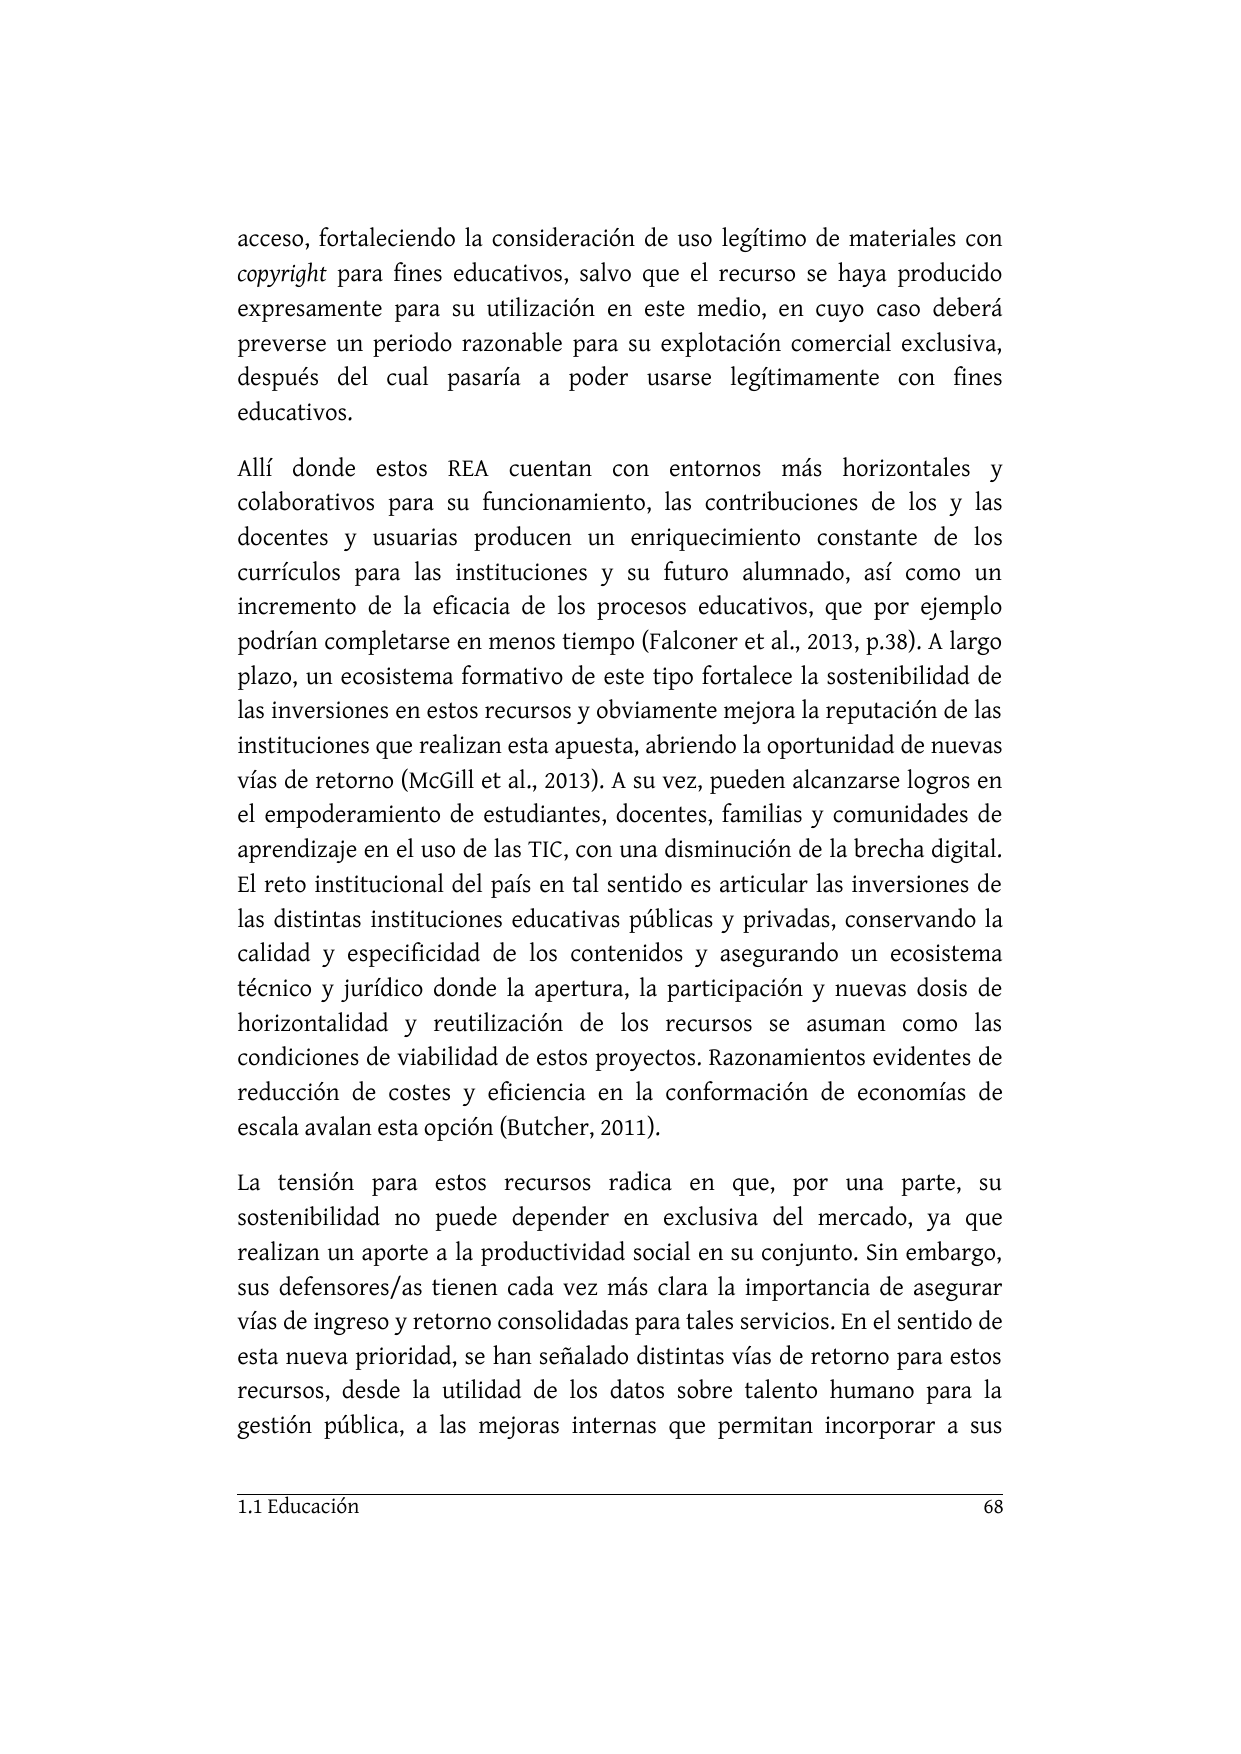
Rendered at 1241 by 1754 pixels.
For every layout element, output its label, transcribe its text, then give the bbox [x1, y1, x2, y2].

text La tensión para estos recursos radica en que, por una parte, su sostenibilidad no puede depender en exclusiva del mercado, ya que realizan un aporte a la productividad social en su conjunto. Sin embargo, sus defensores/as tienen cada vez más clara la importancia de asegurar vías de ingreso y retorno consolidadas para tales servicios. En el sentido de esta nueva prioridad, se han señalado distintas vías de retorno para estos recursos, desde la utilidad de los datos sobre talento humano para la gestión pública, a las mejoras internas que permitan incorporar a sus [237, 1169, 1003, 1441]
text acceso, fortaleciendo la consideración de uso legítimo de materiales con copyright para fines educativos, salvo que el recurso se haya producido expresamente para su utilización en este medio, en cuyo caso deberá preverse un periodo razonable para su explotación comercial exclusiva, después del cual pasaría a poder usarse legítimamente con fines educativos. [237, 225, 1003, 427]
text Allí donde estos REA cuentan con entornos más horizontales y colaborativos para su funcionamiento, las contribuciones de los y las docentes y usuarias producen un enriquecimiento constante de los currículos para las instituciones y su futuro alumnado, así como un incremento de la eficacia de los procesos educativos, que por ejemplo podrían completarse en menos tiempo (Falconer et al., 2013, p.38). A largo plazo, un ecosistema formativo de este tipo fortalece la sostenibilidad de las inversiones en estos recursos y obviamente mejora la reputación de las instituciones que realizan esta apuesta, abriendo la oportunidad de nuevas vías de retorno (McGill et al., 2013). A su vez, pueden alcanzarse logros en el empoderamiento de estudiantes, docentes, familias y comunidades de aprendizaje en el uso de las TIC, con una disminución de la brecha digital. El reto institucional del país en tal sentido es articular las inversiones de las distintas instituciones educativas públicas y privadas, conservando la calidad y especificidad de los contenidos y asegurando un ecosistema técnico y jurídico donde la apertura, la participación y nuevas dosis de horizontalidad y reutilización de los recursos se asuman como las condiciones de viabilidad de estos proyectos. Razonamientos evidentes de reducción de costes y eficiencia en la conformación de economías de escala avalan esta opción (Butcher, 2011). [237, 454, 1003, 1142]
